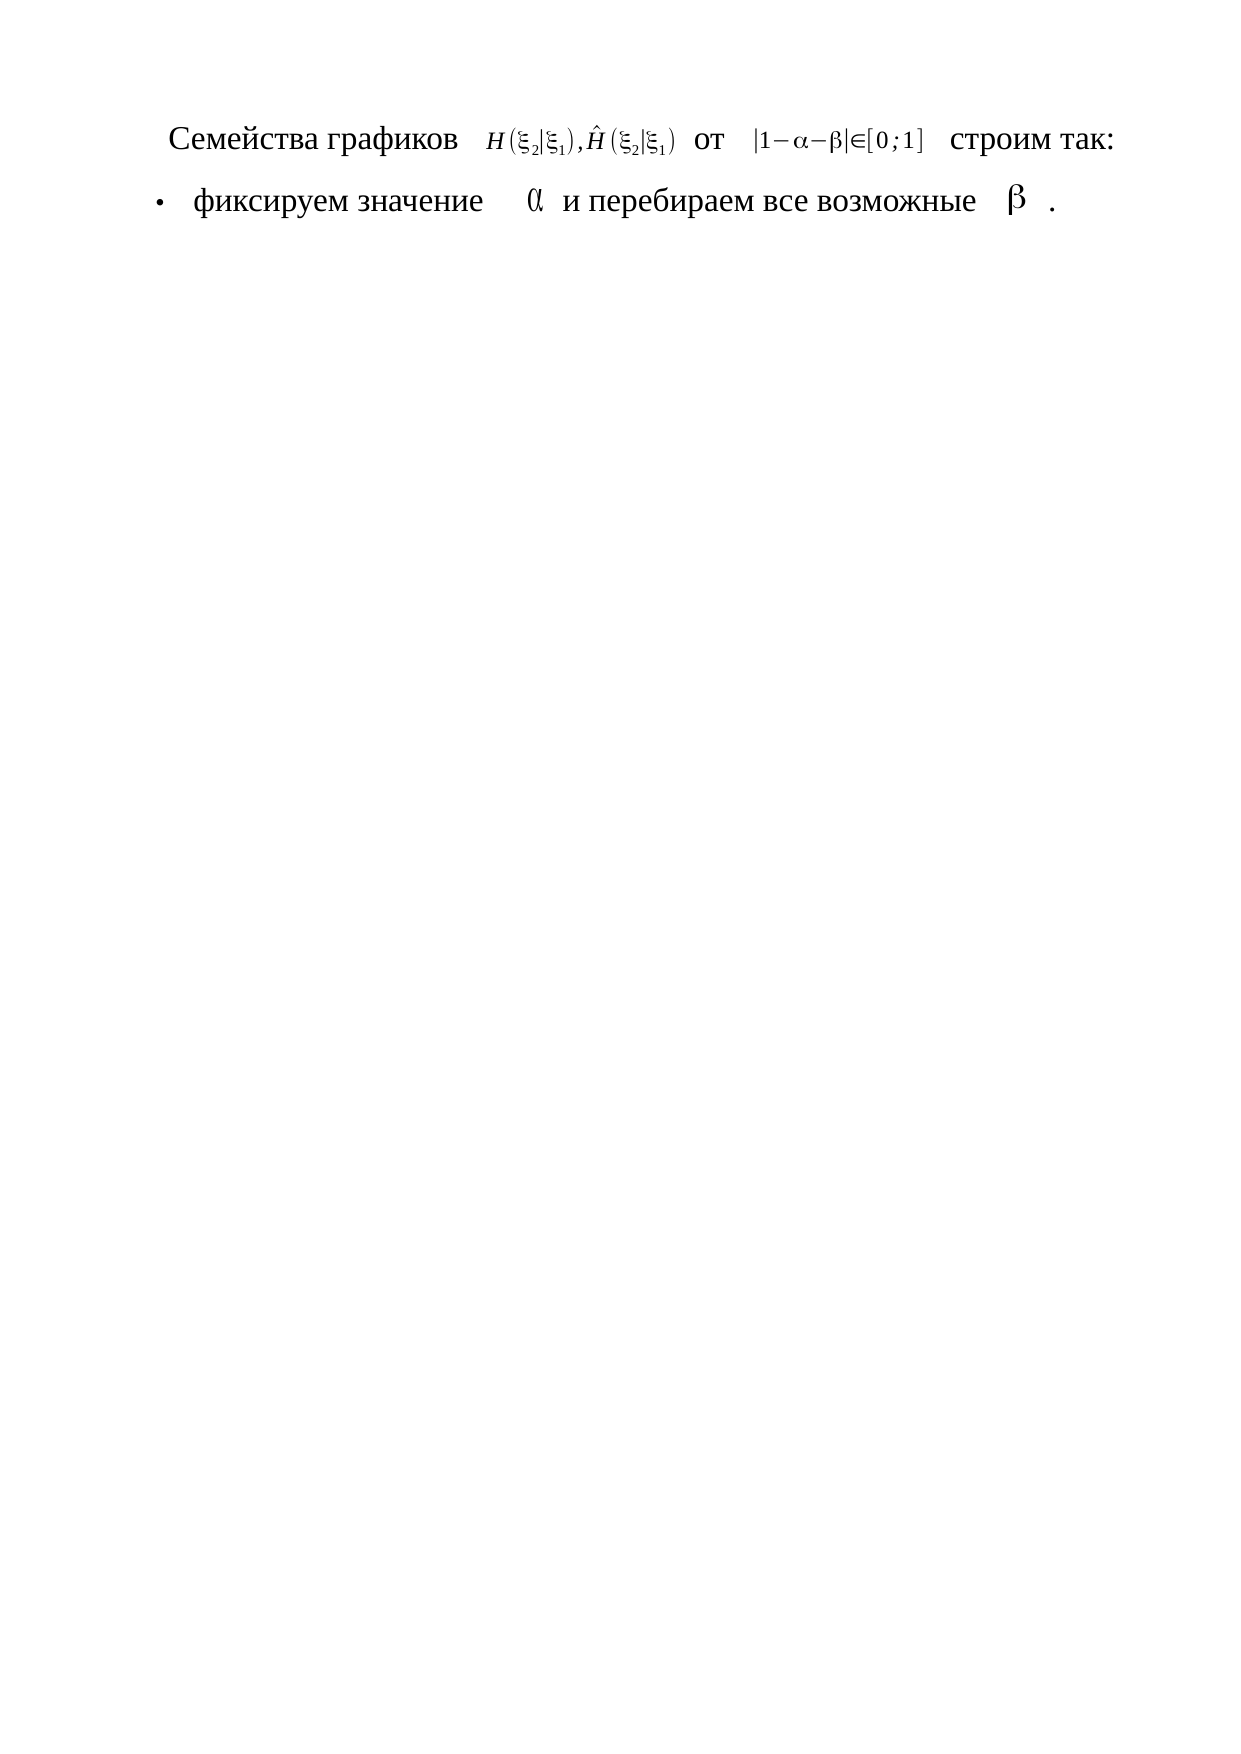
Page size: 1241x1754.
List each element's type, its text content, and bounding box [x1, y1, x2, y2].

text Семейства графиков от строим так: [118, 118, 1122, 158]
list фиксируем значение и перебираем все возможные . [156, 181, 1122, 219]
